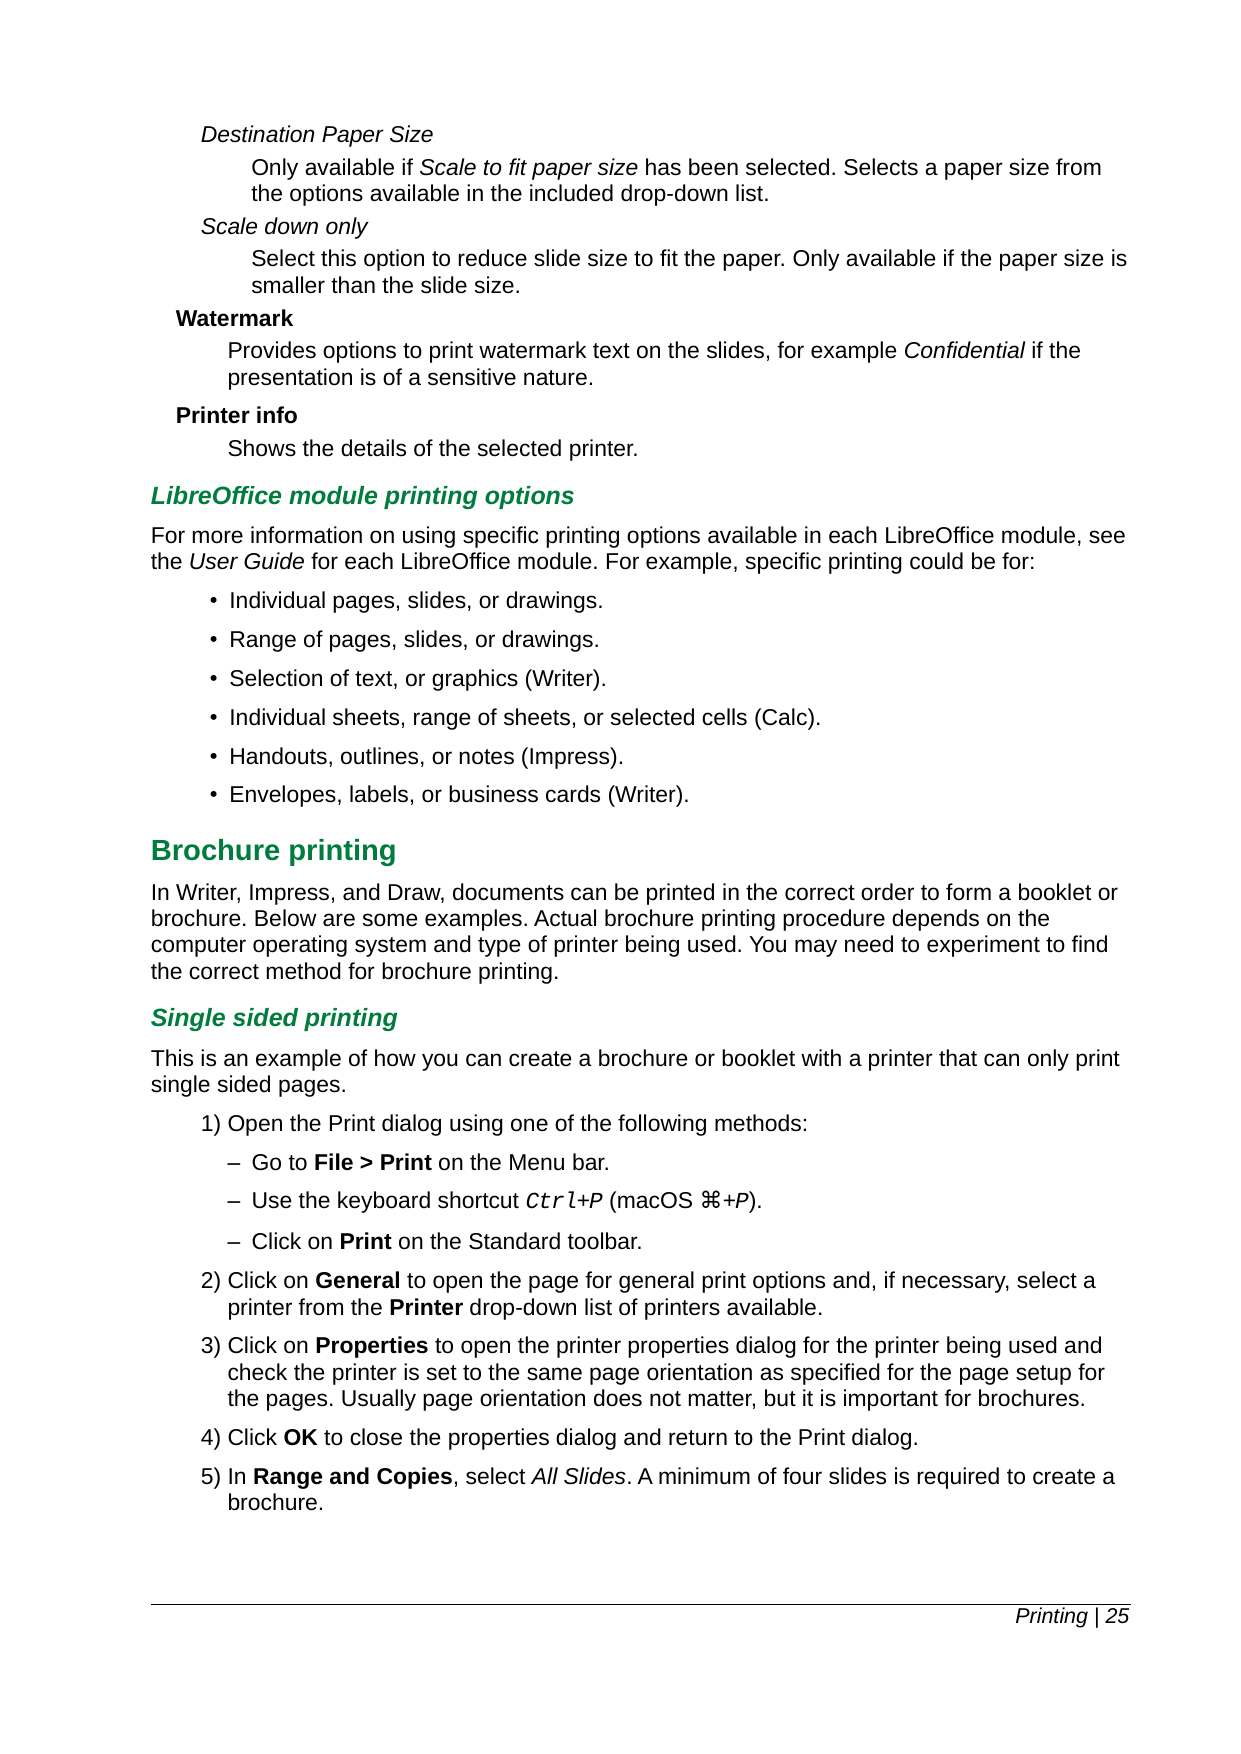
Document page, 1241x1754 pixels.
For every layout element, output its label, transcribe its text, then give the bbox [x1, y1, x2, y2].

list Envelopes, labels, or business cards (Writer). [209, 781, 1131, 808]
subtitle LibreOffice module printing options [151, 481, 1131, 509]
list Click on Properties to open the printer properties dialog for the printer being used and check the printer is set to the same page orientation as specified for the page setup for the pages. Usually page orientation does not matter, but it is important for brochures. [227, 1332, 1131, 1411]
list Handouts, outlines, or notes (Impress). [209, 743, 1131, 769]
list Range of pages, slides, or drawings. [209, 626, 1131, 652]
list Open the Print dialog using one of the following methods: [227, 1110, 1131, 1136]
list In Range and Copies, select All Slides. A minimum of four slides is required to create a brochure. [227, 1463, 1131, 1516]
text Destination Paper Size [201, 121, 1131, 147]
text Provides options to print watermark text on the slides, for example Confidential if the presentation is of a sensitive nature. [227, 337, 1131, 390]
subtitle Single sided printing [151, 1003, 1131, 1032]
subtitle Brochure printing [151, 833, 1131, 866]
list Go to File > Print on the Menu bar. [227, 1149, 1131, 1175]
text Watermark [176, 304, 1131, 331]
list Individual pages, slides, or drawings. [209, 587, 1131, 613]
list Selection of text, or graphics (Writer). [209, 665, 1131, 691]
text In Writer, Impress, and Draw, documents can be printed in the correct order to form a booklet or brochure. Below are some examples. Actual brochure printing procedure depends on the computer operating system and type of printer being used. You may need to experiment to find the correct method for brochure printing. [151, 878, 1131, 984]
text Only available if Scale to fit paper size has been selected. Selects a paper size from the options available in the included drop‑down list. [251, 154, 1131, 206]
list Click on General to open the page for general print options and, if necessary, select a printer from the Printer drop-down list of printers available. [227, 1267, 1131, 1320]
list This is an example of how you can create a brochure or booklet with a printer that can only print single sided pages. [151, 1044, 1131, 1097]
text Shows the details of the selected printer. [227, 435, 1131, 461]
list Use the keyboard shortcut Ctrl+P (macOS ⌘+P). [227, 1187, 1131, 1216]
list Click on Print on the Standard toolbar. [227, 1228, 1131, 1255]
text Scale down only [201, 213, 1131, 239]
text Select this option to reduce slide size to fit the paper. Only available if the paper size is smaller than the slide size. [251, 245, 1131, 298]
text Printer info [176, 402, 1131, 429]
list Individual sheets, range of sheets, or selected cells (Calc). [209, 704, 1131, 730]
list Click OK to close the properties dialog and return to the Print dialog. [227, 1424, 1131, 1450]
list For more information on using specific printing options available in each LibreOffice module, see the User Guide for each LibreOffice module. For example, specific printing could be for: [151, 522, 1131, 575]
